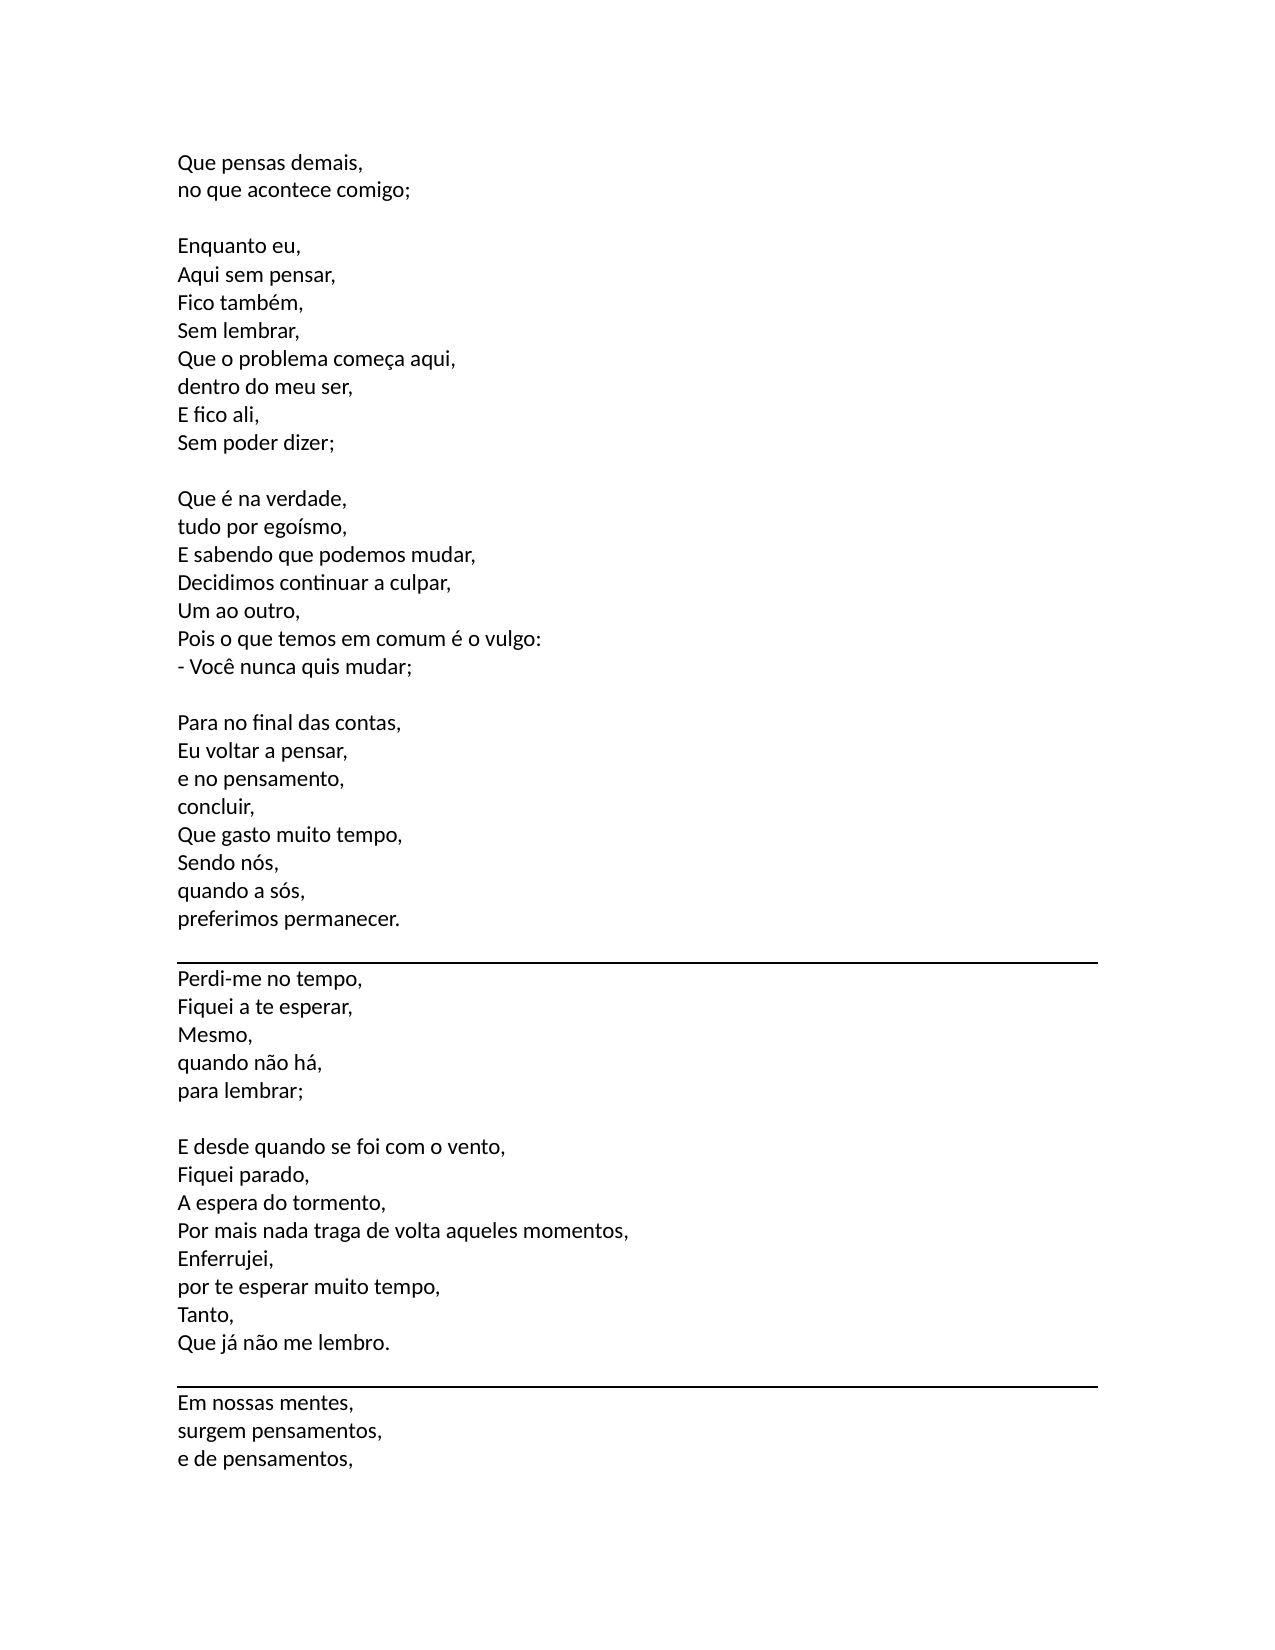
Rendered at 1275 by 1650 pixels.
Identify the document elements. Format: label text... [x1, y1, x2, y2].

text Que o problema começa aqui, dentro do meu ser, [177, 344, 1098, 400]
text - Você nunca quis mudar; [177, 652, 1098, 708]
text Um ao outro, [177, 596, 1098, 624]
text Que é na verdade, tudo por egoísmo, [177, 484, 1098, 540]
text Mesmo, quando não há, para lembrar; [177, 1020, 1098, 1104]
text Enquanto eu, Aqui sem pensar, [177, 232, 1098, 288]
text Enferrujei, por te esperar muito tempo, [177, 1244, 1098, 1300]
text Fico também, Sem lembrar, [177, 288, 1098, 344]
text Sendo nós, quando a sós, preferimos permanecer. [177, 848, 1098, 932]
text Por mais nada traga de volta aqueles momentos, [177, 1216, 1098, 1244]
text E desde quando se foi com o vento, [177, 1132, 1098, 1160]
text E fico ali, Sem poder dizer; [177, 400, 1098, 456]
text Decidimos continuar a culpar, [177, 568, 1098, 596]
text Pois o que temos em comum é o vulgo: [177, 624, 1098, 652]
text Que pensas demais, no que acontece comigo; [177, 148, 1098, 232]
text Perdi-me no tempo, [177, 964, 1098, 992]
text Fiquei parado, A espera do tormento, [177, 1160, 1098, 1216]
text Fiquei a te esperar, [177, 992, 1098, 1020]
text Tanto, Que já não me lembro. [177, 1300, 1098, 1356]
text Em nossas mentes, surgem pensamentos, e de pensamentos, [177, 1388, 1098, 1472]
text Para no final das contas, Eu voltar a pensar, e no pensamento, concluir, Que gasto muito tempo, [177, 708, 1098, 848]
text E sabendo que podemos mudar, [177, 540, 1098, 568]
